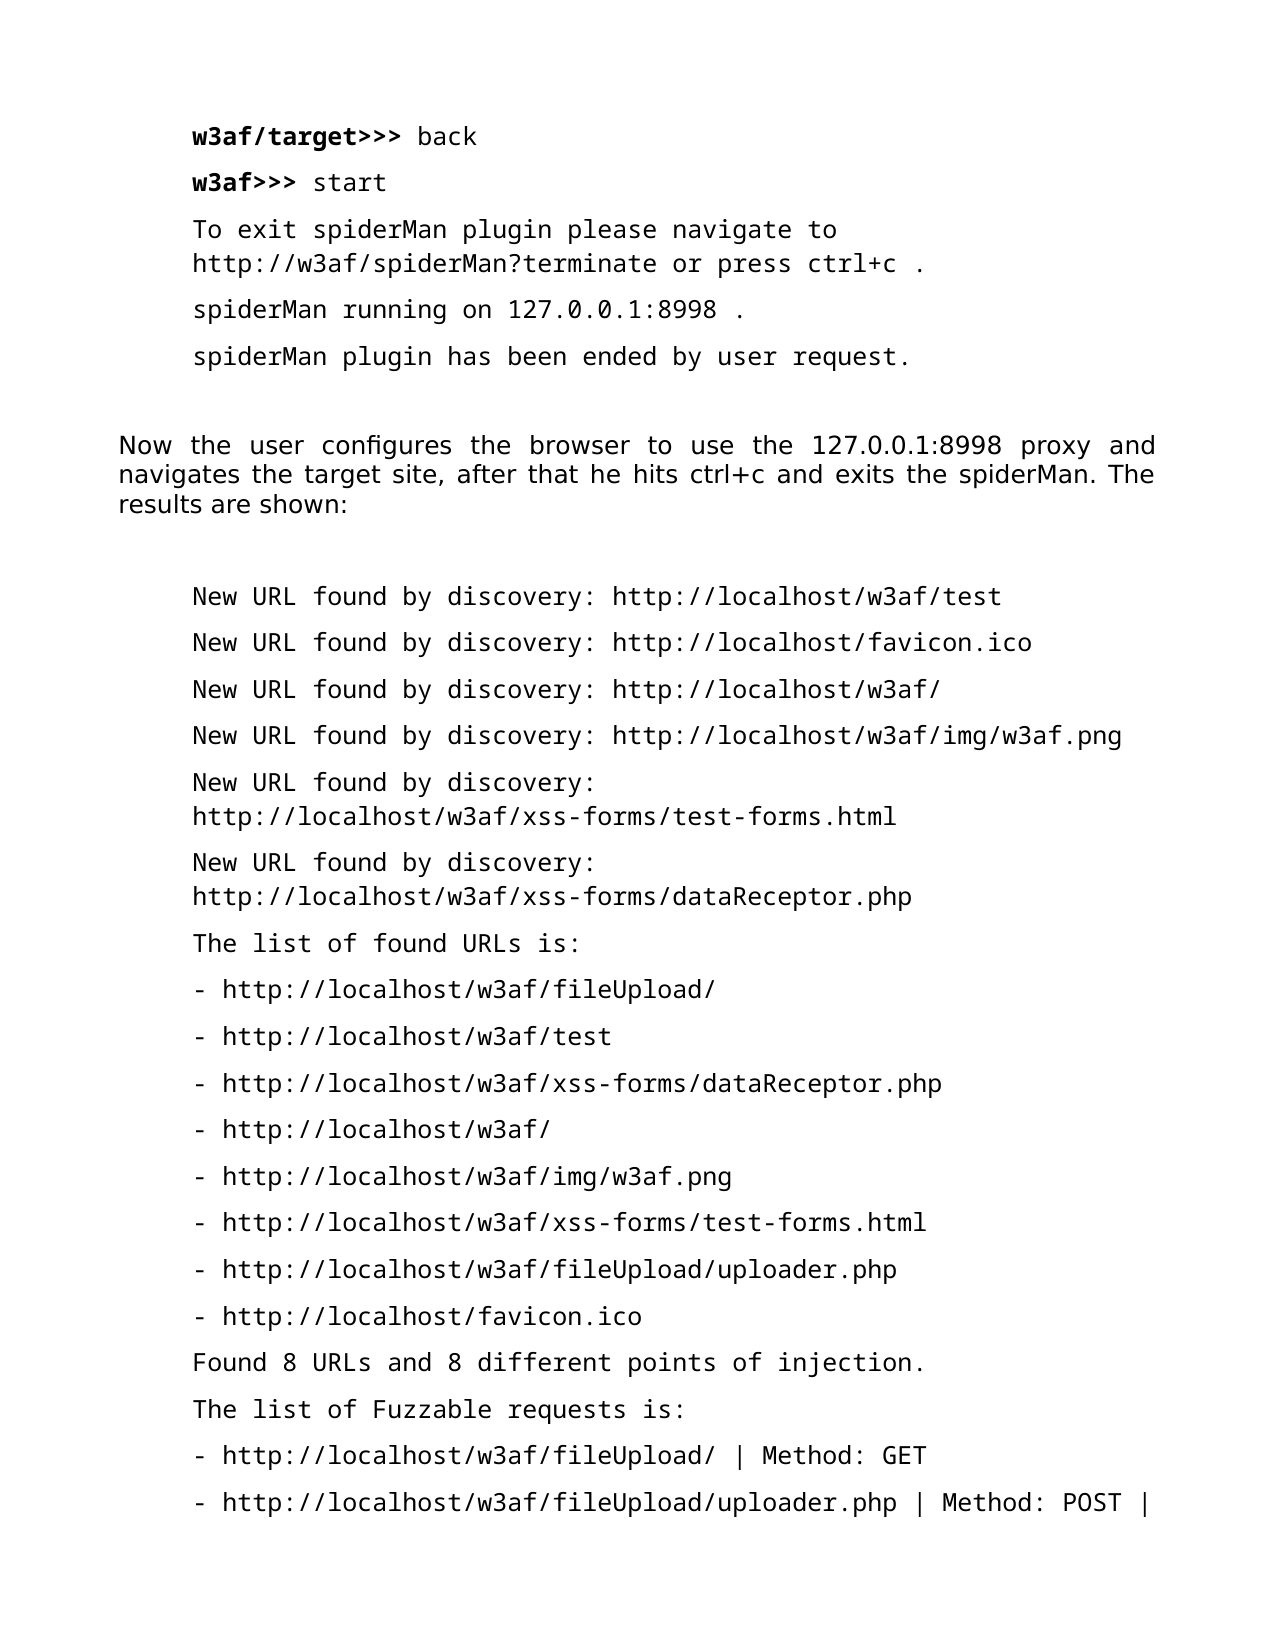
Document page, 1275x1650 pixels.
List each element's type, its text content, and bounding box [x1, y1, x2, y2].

text New URL found by discovery: http://localhost/w3af/xss-forms/test-forms.html [192, 764, 1157, 832]
text w3af>>> start [192, 165, 1157, 199]
text New URL found by discovery: http://localhost/w3af/img/w3af.png [192, 718, 1157, 752]
text - http://localhost/w3af/fileUpload/uploader.php [192, 1252, 1157, 1286]
text - http://localhost/w3af/img/w3af.png [192, 1158, 1157, 1192]
text spiderMan running on 127.0.0.1:8998 . [192, 292, 1157, 326]
text Now the user configures the browser to use the 127.0.0.1:8998 proxy and navigates the target site, after that he hits ctrl+c and exits the spiderMan. The results are shown: [118, 432, 1157, 519]
text - http://localhost/w3af/fileUpload/ [192, 972, 1157, 1006]
text The list of Fuzzable requests is: [192, 1391, 1157, 1425]
text Found 8 URLs and 8 different points of injection. [192, 1345, 1157, 1379]
text - http://localhost/w3af/fileUpload/uploader.php | Method: POST | [192, 1484, 1157, 1518]
text - http://localhost/w3af/fileUpload/ | Method: GET [192, 1438, 1157, 1472]
text w3af/target>>> back [192, 118, 1157, 152]
text - http://localhost/w3af/test [192, 1019, 1157, 1053]
text The list of found URLs is: [192, 926, 1157, 960]
text spiderMan plugin has been ended by user request. [192, 338, 1157, 372]
text - http://localhost/w3af/ [192, 1112, 1157, 1146]
text New URL found by discovery: http://localhost/w3af/test [192, 578, 1157, 612]
text - http://localhost/w3af/xss-forms/dataReceptor.php [192, 1065, 1157, 1099]
text - http://localhost/w3af/xss-forms/test-forms.html [192, 1205, 1157, 1239]
text New URL found by discovery: http://localhost/w3af/ [192, 671, 1157, 705]
text New URL found by discovery: http://localhost/w3af/xss-forms/dataReceptor.php [192, 845, 1157, 913]
text - http://localhost/favicon.ico [192, 1298, 1157, 1332]
text New URL found by discovery: http://localhost/favicon.ico [192, 625, 1157, 659]
text To exit spiderMan plugin please navigate to http://w3af/spiderMan?terminate or press ctrl+c . [192, 211, 1157, 279]
